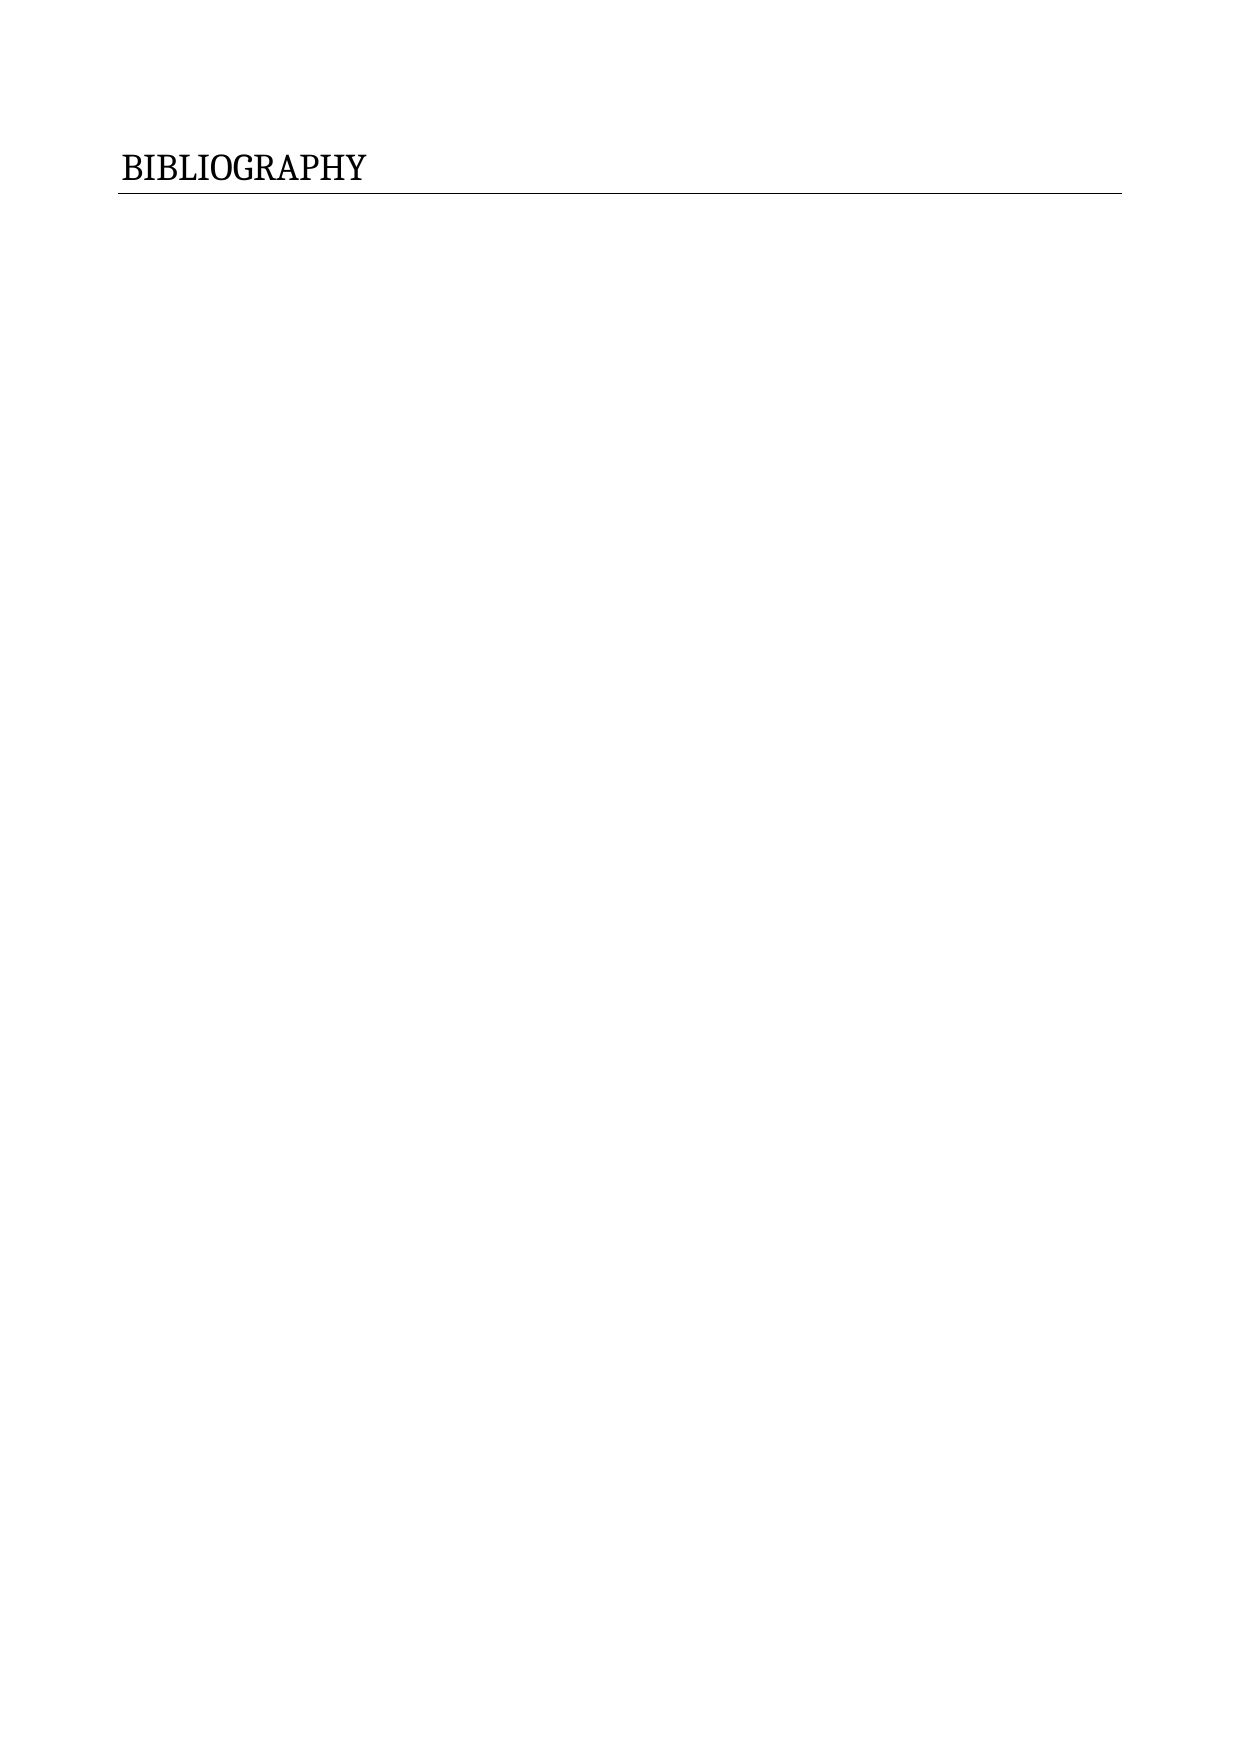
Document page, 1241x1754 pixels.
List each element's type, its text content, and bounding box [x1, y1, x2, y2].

subtitle Bibliography [118, 143, 1122, 193]
